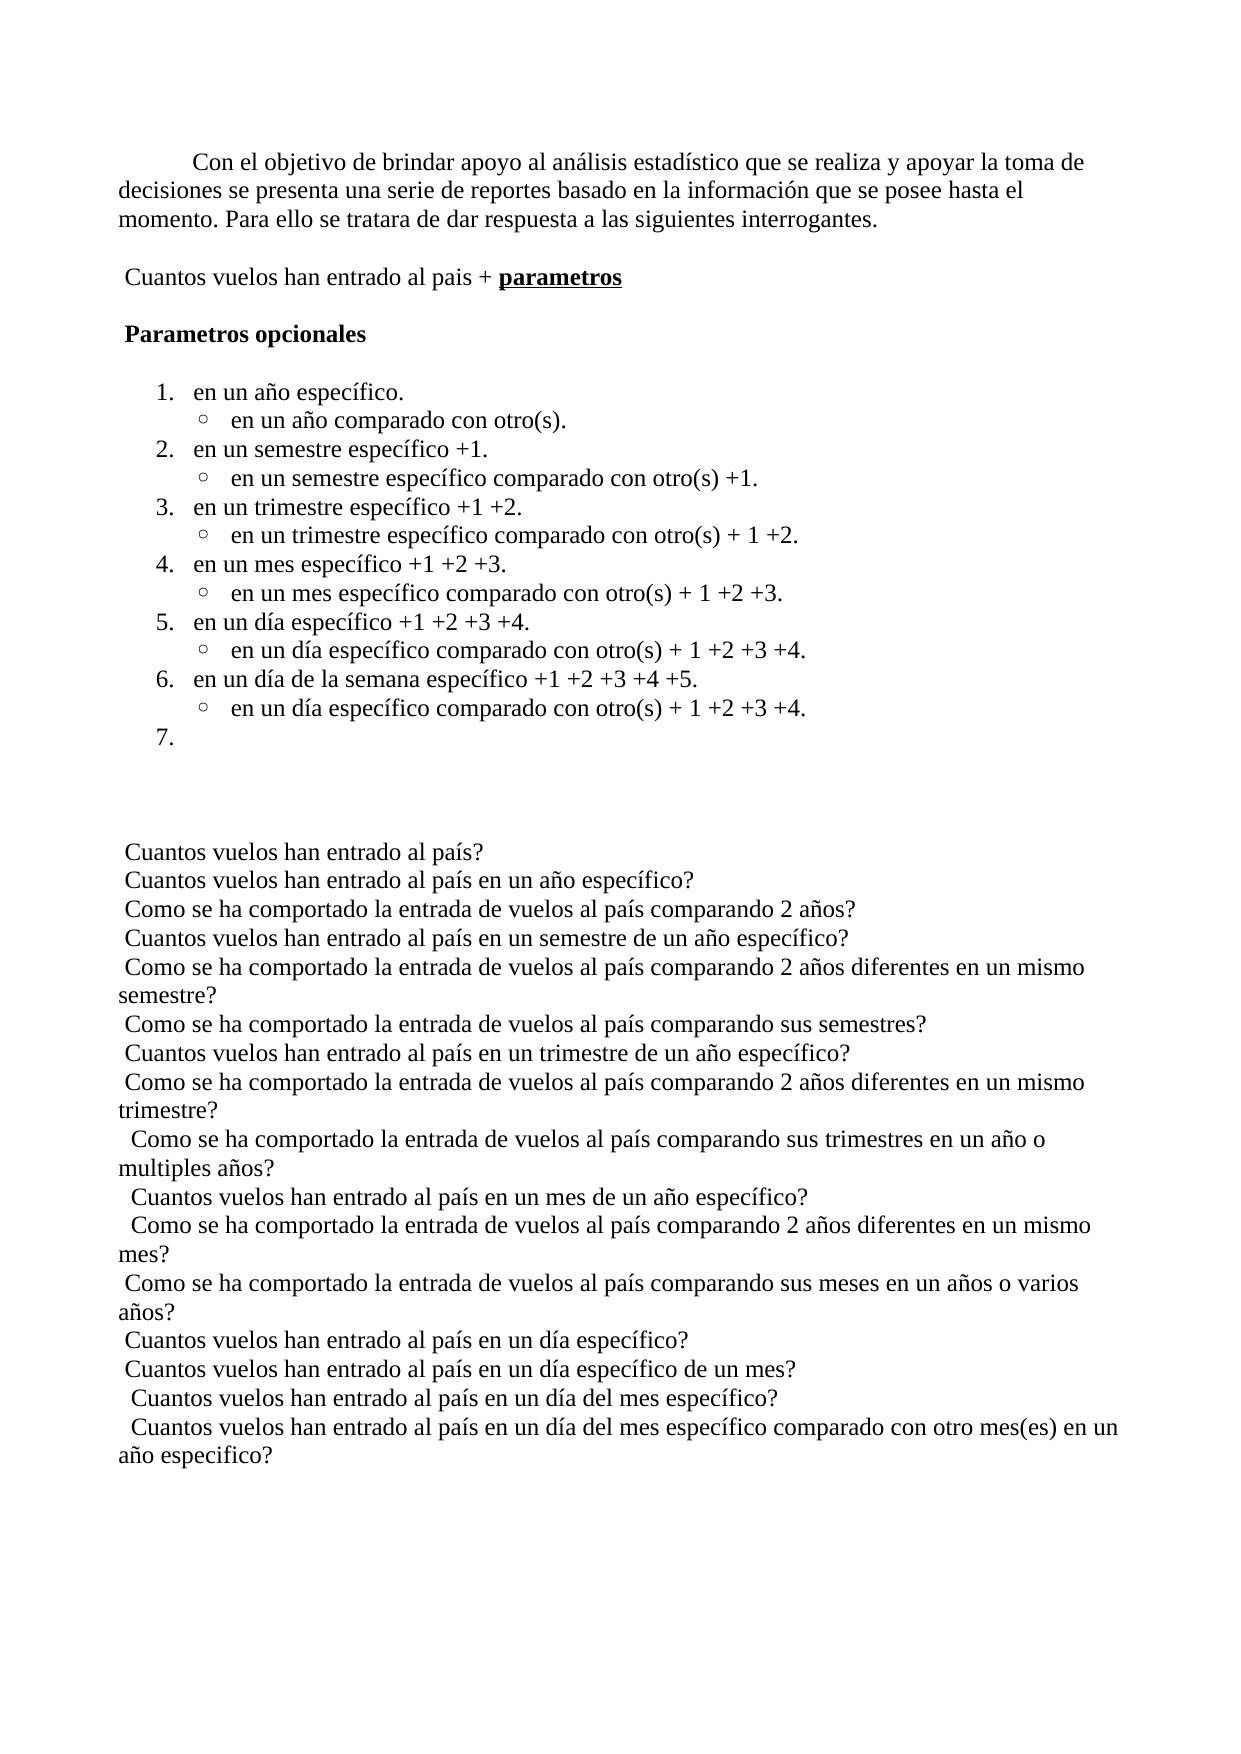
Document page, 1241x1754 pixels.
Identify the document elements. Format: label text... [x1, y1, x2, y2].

text Cuantos vuelos han entrado al país en un trimestre de un año específico? [118, 1038, 1122, 1067]
text Cuantos vuelos han entrado al país? [118, 837, 1122, 866]
list en un mes específico +1 +2 +3. [156, 549, 1122, 578]
text Cuantos vuelos han entrado al país en un día específico de un mes? [118, 1354, 1122, 1383]
text Parametros opcionales [118, 319, 1122, 348]
list en un día específico comparado con otro(s) + 1 +2 +3 +4. [193, 636, 1122, 664]
text Como se ha comportado la entrada de vuelos al país comparando sus trimestres en un año o multiples años? [118, 1124, 1122, 1182]
text Cuantos vuelos han entrado al país en un semestre de un año específico? [118, 923, 1122, 952]
text Como se ha comportado la entrada de vuelos al país comparando sus meses en un años o varios años? [118, 1268, 1122, 1326]
text Cuantos vuelos han entrado al país en un mes de un año específico? [118, 1182, 1122, 1211]
list en un día específico comparado con otro(s) + 1 +2 +3 +4. [193, 693, 1122, 722]
list en un mes específico comparado con otro(s) + 1 +2 +3. [193, 578, 1122, 607]
text Cuantos vuelos han entrado al país en un día del mes específico? [118, 1383, 1122, 1412]
list en un día de la semana específico +1 +2 +3 +4 +5. [156, 664, 1122, 693]
list en un trimestre específico comparado con otro(s) + 1 +2. [193, 521, 1122, 549]
text Cuantos vuelos han entrado al país en un día específico? [118, 1326, 1122, 1354]
text Con el objetivo de brindar apoyo al análisis estadístico que se realiza y apoyar la toma de decisiones se presenta una serie de reportes basado en la información que se posee hasta el momento. Para ello se tratara de dar respuesta a las siguientes interrogantes. [118, 147, 1122, 233]
list en un año comparado con otro(s). [193, 406, 1122, 434]
list en un trimestre específico +1 +2. [156, 492, 1122, 521]
text Cuantos vuelos han entrado al país en un día del mes específico comparado con otro mes(es) en un año especifico? [118, 1412, 1122, 1469]
list en un semestre específico +1. [156, 434, 1122, 463]
list en un semestre específico comparado con otro(s) +1. [193, 463, 1122, 492]
list en un día específico +1 +2 +3 +4. [156, 607, 1122, 636]
text Como se ha comportado la entrada de vuelos al país comparando 2 años diferentes en un mismo semestre? [118, 952, 1122, 1009]
text Como se ha comportado la entrada de vuelos al país comparando 2 años? [118, 894, 1122, 923]
text Como se ha comportado la entrada de vuelos al país comparando 2 años diferentes en un mismo trimestre? [118, 1067, 1122, 1124]
text Cuantos vuelos han entrado al país en un año específico? [118, 866, 1122, 894]
list en un año específico. [156, 377, 1122, 406]
text Como se ha comportado la entrada de vuelos al país comparando 2 años diferentes en un mismo mes? [118, 1211, 1122, 1268]
text Como se ha comportado la entrada de vuelos al país comparando sus semestres? [118, 1009, 1122, 1038]
text Cuantos vuelos han entrado al pais + parametros [118, 262, 1122, 291]
